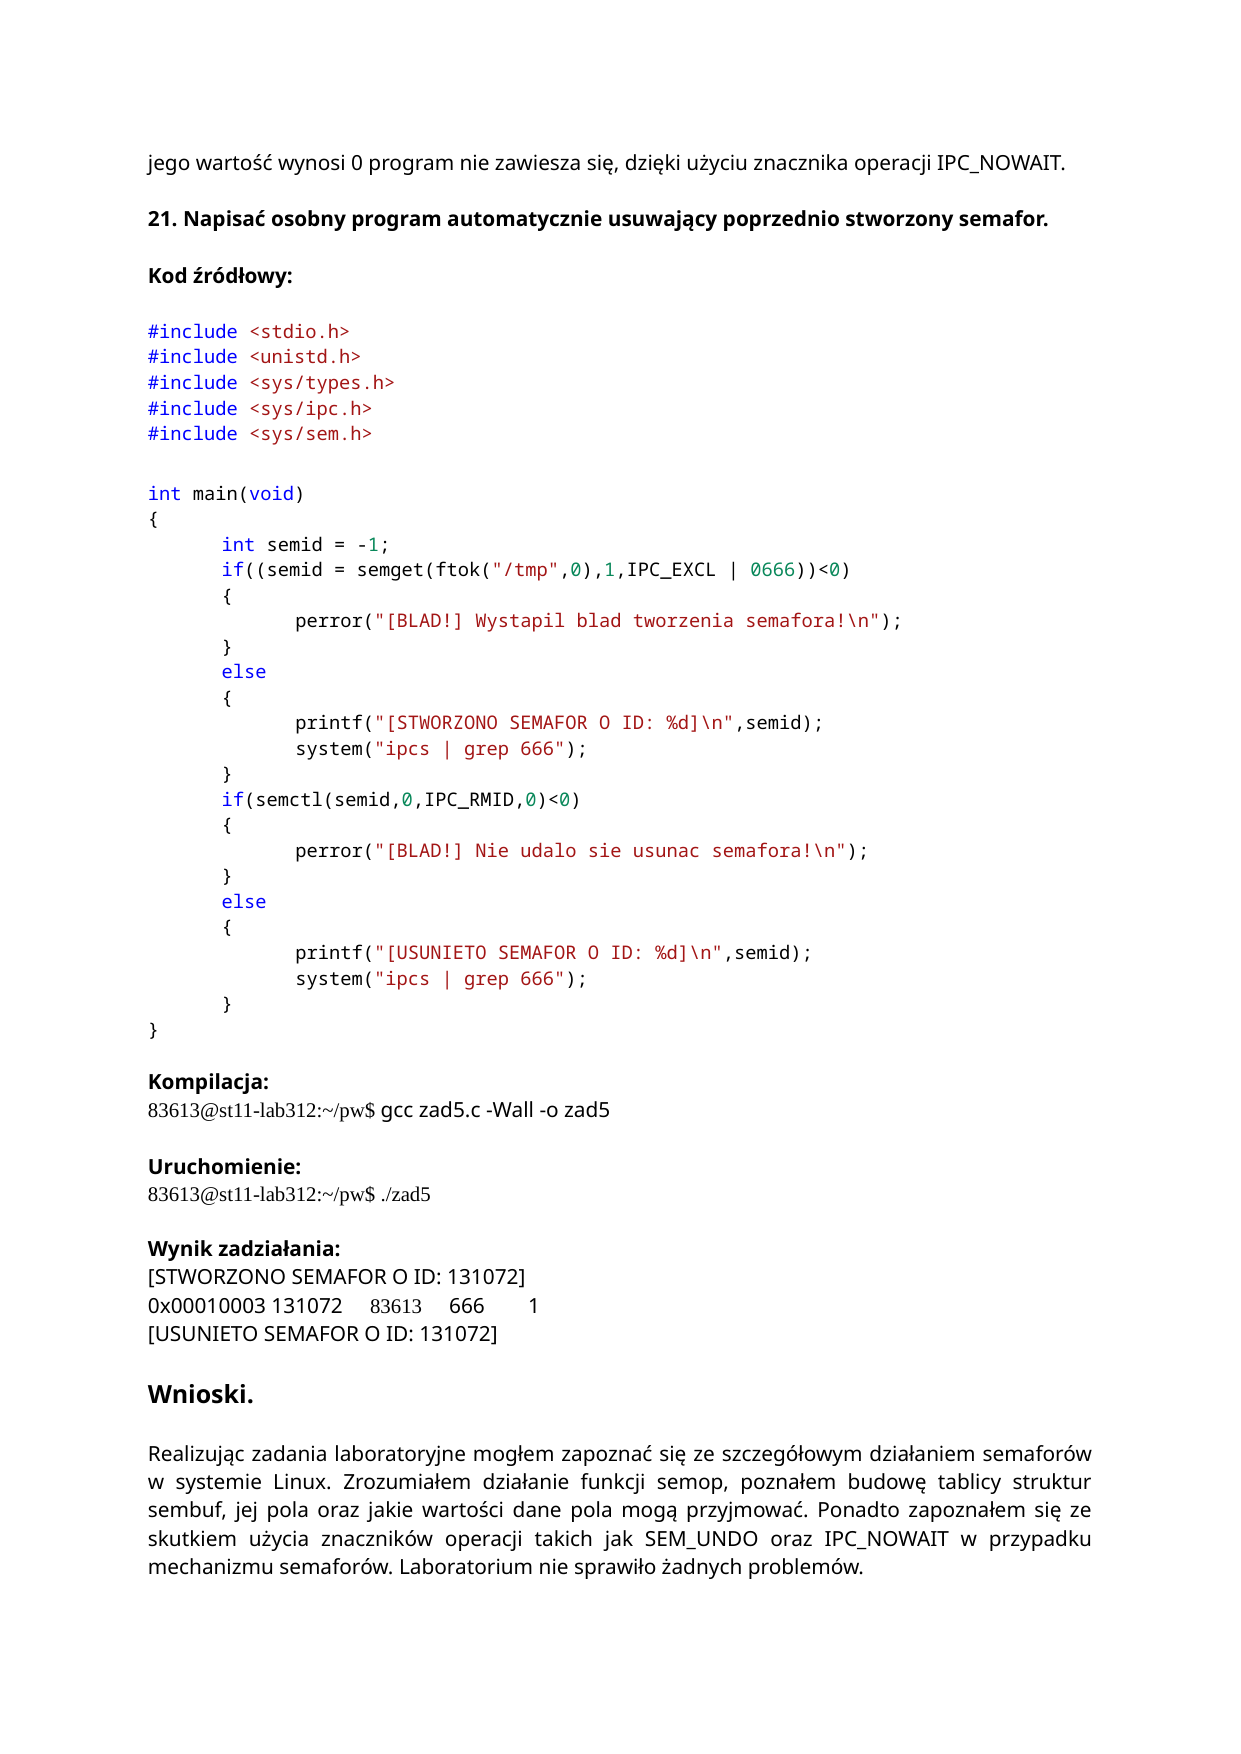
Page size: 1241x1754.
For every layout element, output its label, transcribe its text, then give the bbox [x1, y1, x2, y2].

text Wynik zadziałania: [148, 1234, 1093, 1262]
text { [148, 812, 1093, 837]
text 83613@st11-lab312:~/pw$ gcc zad5.c -Wall -o zad5 [148, 1095, 1093, 1124]
text printf("[STWORZONO SEMAFOR O ID: %d]\n",semid); [148, 709, 1093, 735]
text jego wartość wynosi 0 program nie zawiesza się, dzięki użyciu znacznika operacji IPC_NOWAIT. [148, 148, 1093, 176]
text else [148, 658, 1093, 684]
text Realizując zadania laboratoryjne mogłem zapoznać się ze szczegółowym działaniem semaforów w systemie Linux. Zrozumiałem działanie funkcji semop, poznałem budowę tablicy struktur sembuf, jej pola oraz jakie wartości dane pola mogą przyjmować. Ponadto zapoznałem się ze skutkiem użycia znaczników operacji takich jak SEM_UNDO oraz IPC_NOWAIT w przypadku mechanizmu semaforów. Laboratorium nie sprawiło żadnych problemów. [148, 1439, 1093, 1581]
text printf("[USUNIETO SEMAFOR O ID: %d]\n",semid); [148, 939, 1093, 965]
text Uruchomienie: [148, 1152, 1093, 1181]
text } [148, 863, 1093, 888]
text #include <stdio.h> [148, 318, 1093, 344]
text { [148, 684, 1093, 709]
text { [148, 582, 1093, 607]
text 83613@st11-lab312:~/pw$ ./zad5 [148, 1181, 1093, 1206]
text { [148, 914, 1093, 939]
text int main(void) [148, 480, 1093, 505]
text } [148, 1016, 1093, 1041]
text Wnioski. [148, 1376, 1093, 1410]
text system("ipcs | grep 666"); [148, 965, 1093, 990]
text #include <unistd.h> [148, 344, 1093, 369]
text [STWORZONO SEMAFOR O ID: 131072] [148, 1262, 1093, 1291]
text else [148, 888, 1093, 914]
text { [148, 505, 1093, 531]
text [USUNIETO SEMAFOR O ID: 131072] [148, 1319, 1093, 1348]
text int semid = -1; [148, 531, 1093, 556]
text #include <sys/types.h> [148, 369, 1093, 395]
text Kod źródłowy: [148, 261, 1093, 290]
text Kompilacja: [148, 1067, 1093, 1095]
text perror("[BLAD!] Wystapil blad tworzenia semafora!\n"); [148, 607, 1093, 633]
text #include <sys/sem.h> [148, 420, 1093, 446]
text if(semctl(semid,0,IPC_RMID,0)<0) [148, 786, 1093, 812]
text system("ipcs | grep 666"); [148, 735, 1093, 761]
text } [148, 990, 1093, 1016]
text 21. Napisać osobny program automatycznie usuwający poprzednio stworzony semafor. [148, 204, 1093, 233]
text perror("[BLAD!] Nie udalo sie usunac semafora!\n"); [148, 837, 1093, 863]
text if((semid = semget(ftok("/tmp",0),1,IPC_EXCL | 0666))<0) [148, 556, 1093, 582]
text #include <sys/ipc.h> [148, 395, 1093, 420]
text } [148, 761, 1093, 786]
text 0x00010003 131072 83613 666 1 [148, 1291, 1093, 1319]
text } [148, 633, 1093, 658]
